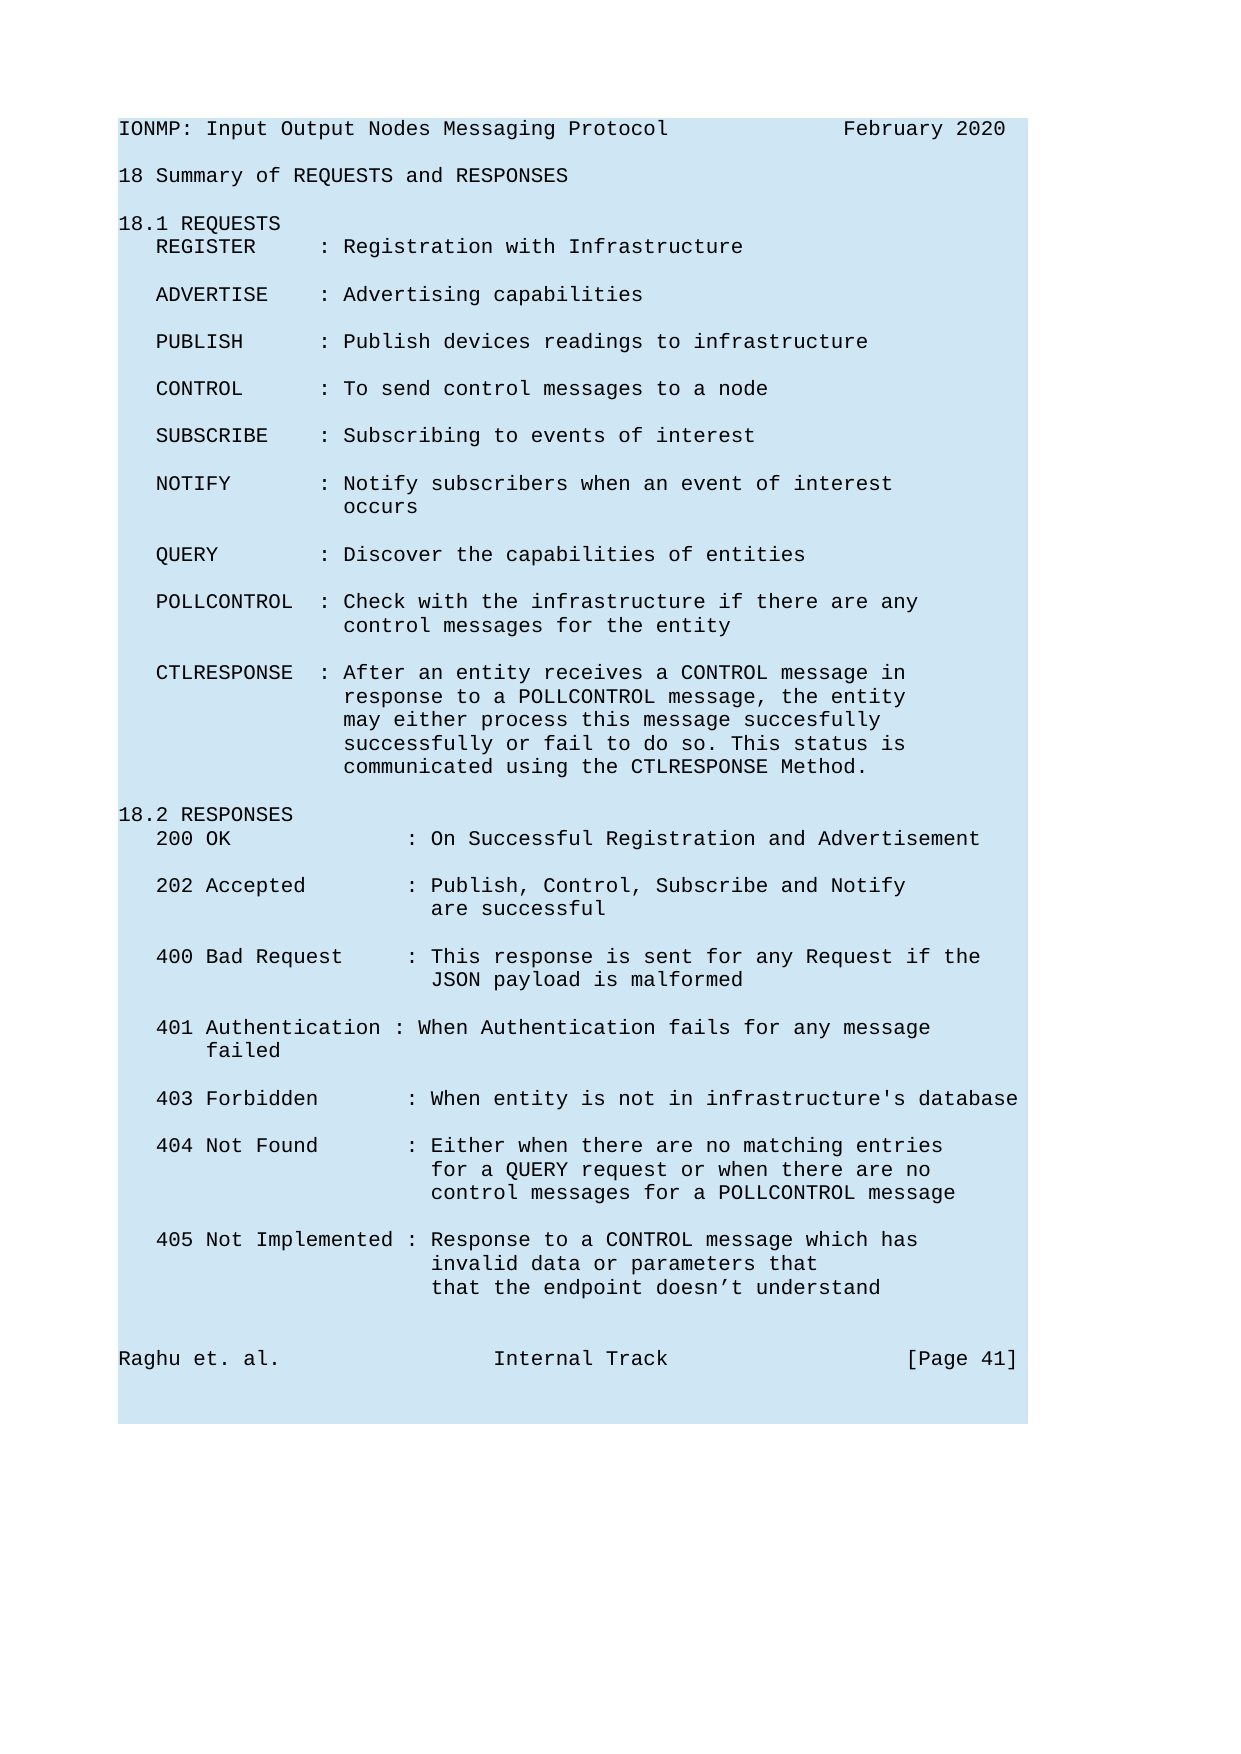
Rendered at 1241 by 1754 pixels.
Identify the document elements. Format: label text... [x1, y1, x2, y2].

text CONTROL : To send control messages to a node [118, 378, 1028, 402]
text PUBLISH : Publish devices readings to infrastructure [118, 331, 1028, 354]
text 200 OK : On Successful Registration and Advertisement [118, 827, 1028, 851]
text POLLCONTROL : Check with the infrastructure if there are any control messages for the entity [118, 567, 1028, 638]
text NOTIFY : Notify subscribers when an event of interest occurs [118, 473, 1028, 520]
text IONMP: Input Output Nodes Messaging Protocol February 2020 [118, 118, 1028, 142]
text ADVERTISE : Advertising capabilities [118, 284, 1028, 307]
text 403 Forbidden : When entity is not in infrastructure's database [118, 1088, 1028, 1111]
text QUERY : Discover the capabilities of entities [118, 544, 1028, 567]
text 401 Authentication : When Authentication fails for any message failed [118, 1017, 1028, 1064]
text SUBSCRIBE : Subscribing to events of interest [118, 426, 1028, 449]
text 405 Not Implemented : Response to a CONTROL message which has invalid data or parameters that that the endpoint doesn’t understand [118, 1229, 1028, 1300]
text CTLRESPONSE : After an entity receives a CONTROL message in response to a POLLCONTROL message, the entity may either process this message succesfully successfully or fail to do so. This status is communicated using the CTLRESPONSE Method. [118, 662, 1028, 780]
text 400 Bad Request : This response is sent for any Request if the JSON payload is malformed [118, 946, 1028, 993]
text 18.1 REQUESTS [118, 213, 1028, 236]
text 202 Accepted : Publish, Control, Subscribe and Notify are successful [118, 875, 1028, 922]
text REGISTER : Registration with Infrastructure [118, 236, 1028, 260]
text 18 Summary of REQUESTS and RESPONSES [118, 165, 1028, 189]
text 18.2 RESPONSES [118, 804, 1028, 827]
text 404 Not Found : Either when there are no matching entries for a QUERY request or when there are no control messages for a POLLCONTROL message [118, 1111, 1028, 1206]
text Raghu et. al. Internal Track [Page 41] [118, 1348, 1028, 1371]
